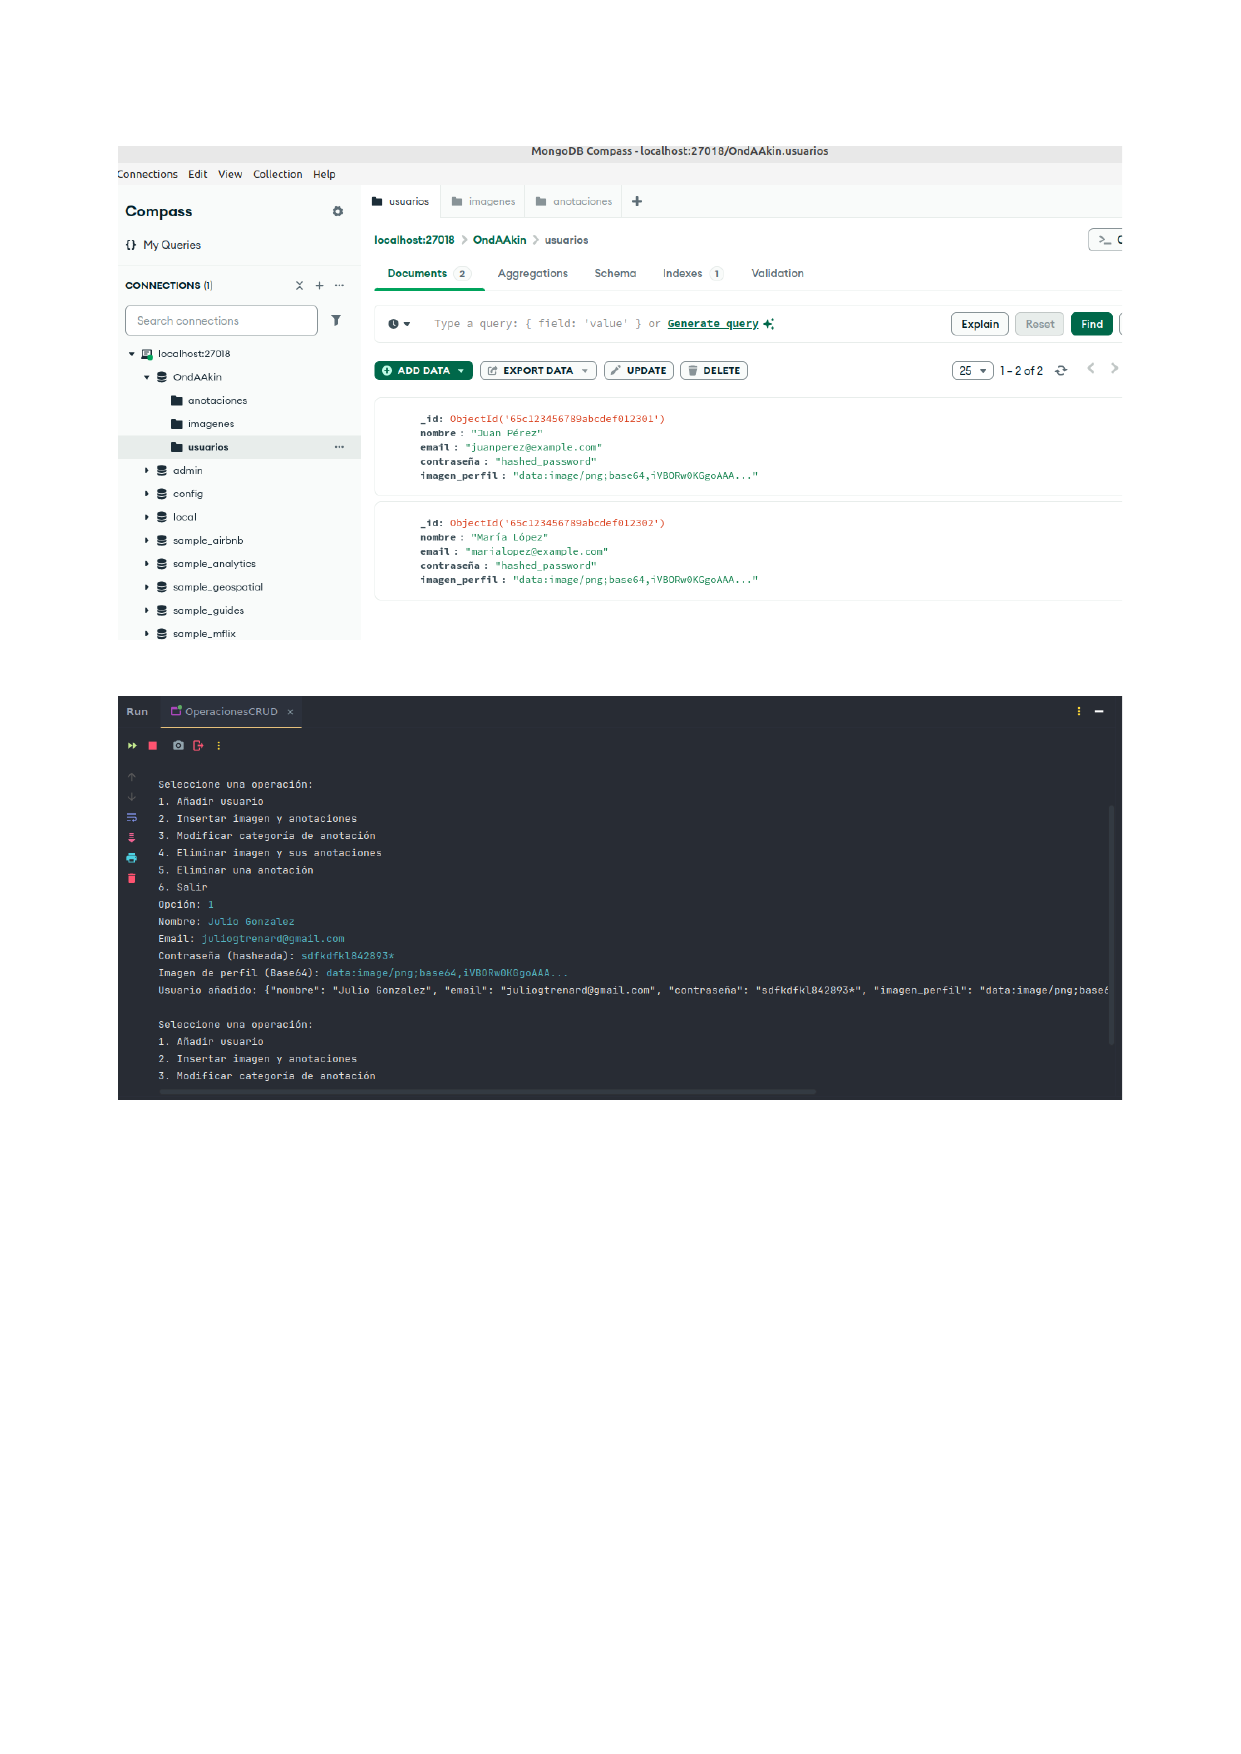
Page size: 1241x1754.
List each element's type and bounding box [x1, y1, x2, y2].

picture [118, 696, 1123, 1100]
picture [118, 146, 1123, 640]
